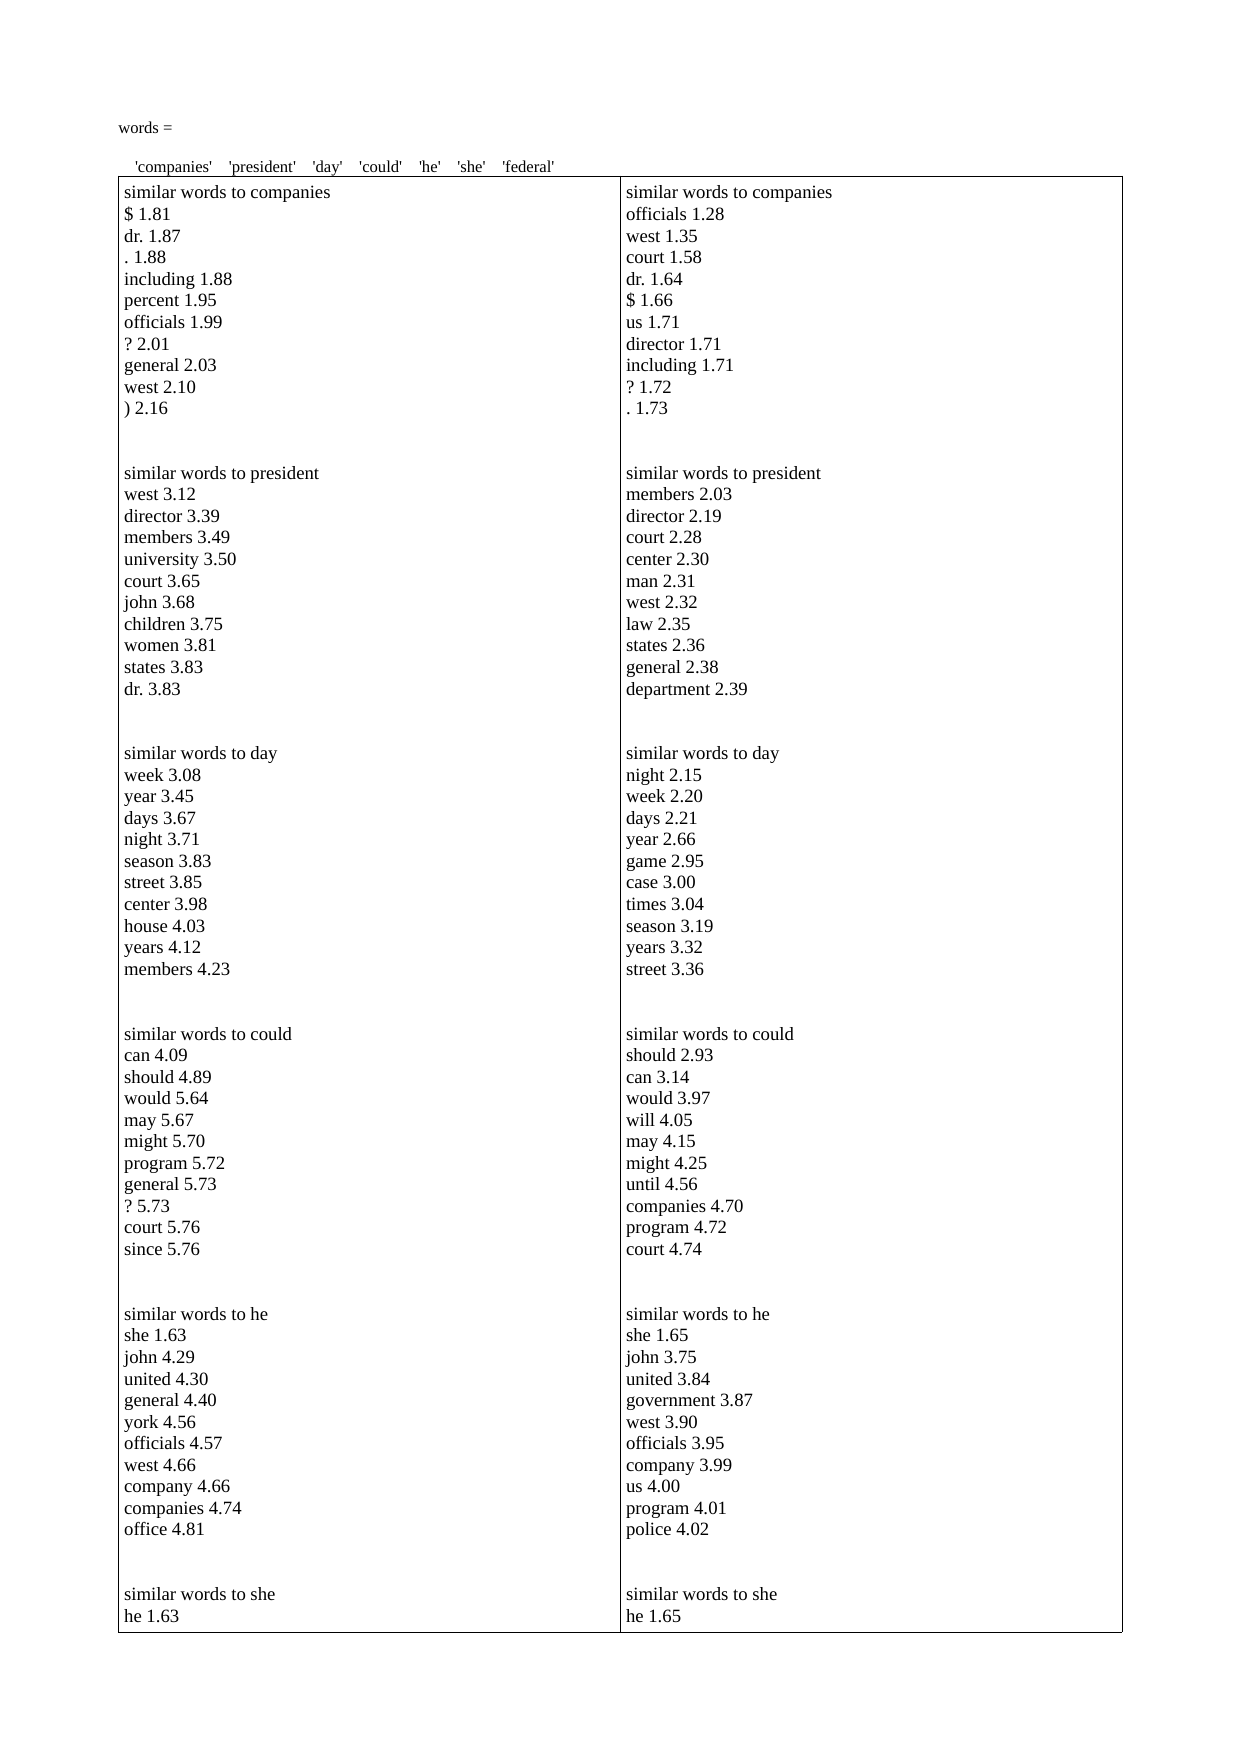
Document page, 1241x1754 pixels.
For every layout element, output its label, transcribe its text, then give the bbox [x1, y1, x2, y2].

text 'companies' 'president' 'day' 'could' 'he' 'she' 'federal' [118, 156, 1122, 176]
table_header similar words to companies officials 1.28 west 1.35 court 1.58 dr. 1.64 $ 1.66 us 1.71 director 1.71 including 1.71 ? 1.72 . 1.73 similar words to president members 2.03 director 2.19 court 2.28 center 2.30 man 2.31 west 2.32 law 2.35 states 2.36 general 2.38 department 2.39 similar words to day night 2.15 week 2.20 days 2.21 year 2.66 game 2.95 case 3.00 times 3.04 season 3.19 years 3.32 street 3.36 similar words to could should 2.93 can 3.14 would 3.97 will 4.05 may 4.15 might 4.25 until 4.56 companies 4.70 program 4.72 court 4.74 similar words to he she 1.65 john 3.75 united 3.84 government 3.87 west 3.90 officials 3.95 company 3.99 us 4.00 program 4.01 police 4.02 similar words to she he 1.65 [621, 177, 1122, 1632]
table_header similar words to companies $ 1.81 dr. 1.87 . 1.88 including 1.88 percent 1.95 officials 1.99 ? 2.01 general 2.03 west 2.10 ) 2.16 similar words to president west 3.12 director 3.39 members 3.49 university 3.50 court 3.65 john 3.68 children 3.75 women 3.81 states 3.83 dr. 3.83 similar words to day week 3.08 year 3.45 days 3.67 night 3.71 season 3.83 street 3.85 center 3.98 house 4.03 years 4.12 members 4.23 similar words to could can 4.09 should 4.89 would 5.64 may 5.67 might 5.70 program 5.72 general 5.73 ? 5.73 court 5.76 since 5.76 similar words to he she 1.63 john 4.29 united 4.30 general 4.40 york 4.56 officials 4.57 west 4.66 company 4.66 companies 4.74 office 4.81 similar words to she he 1.63 [119, 177, 620, 1632]
text words = [118, 118, 1122, 137]
